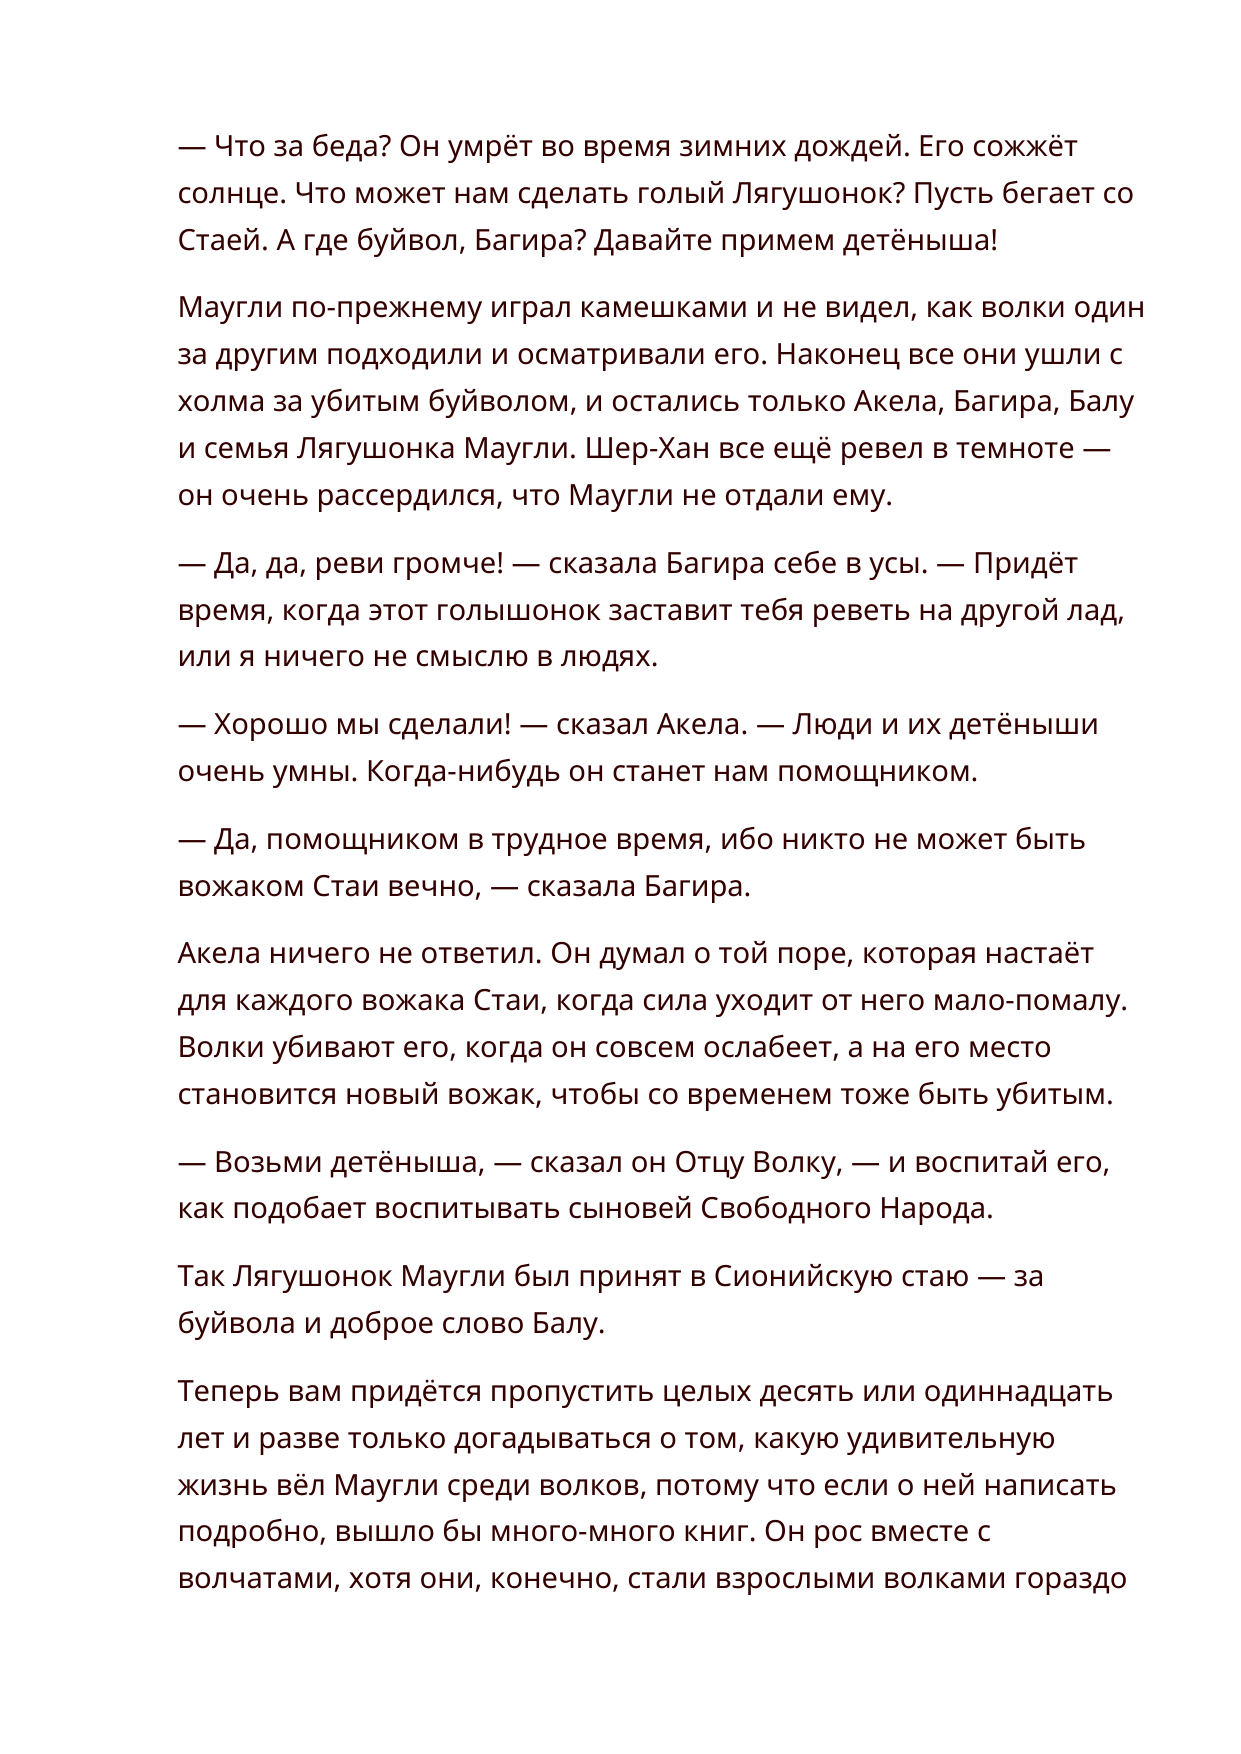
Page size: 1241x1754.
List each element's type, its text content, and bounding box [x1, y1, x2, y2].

text Так Лягушонок Маугли был принят в Сионийскую стаю — за буйвола и доброе слово Балу. [177, 1248, 1152, 1342]
text Маугли по-прежнему играл камешками и не видел, как волки один за другим подходили и осматривали его. Наконец все они ушли с холма за убитым буйволом, и остались только Акела, Багира, Балу и семья Лягушонка Маугли. Шер-Хан все ещё ревел в темноте — он очень рассердился, что Маугли не отдали ему. [177, 279, 1152, 514]
text Теперь вам придётся пропустить целых десять или одиннадцать лет и разве только догадываться о том, какую удивительную жизнь вёл Маугли среди волков, потому что если о ней написать подробно, вышло бы много-много книг. Он рос вместе с волчатами, хотя они, конечно, стали взрослыми волками гораздо [177, 1363, 1152, 1597]
text Акела ничего не ответил. Он думал о той поре, которая настаёт для каждого вожака Стаи, когда сила уходит от него мало-помалу. Волки убивают его, когда он совсем ослабеет, а на его место становится новый вожак, чтобы со временем тоже быть убитым. [177, 925, 1152, 1113]
text — Да, да, реви громче! — сказала Багира себе в усы. — Придёт время, когда этот голышонок заставит тебя реветь на другой лад, или я ничего не смыслю в людях. [177, 535, 1152, 675]
text — Да, помощником в трудное время, ибо никто не может быть вожаком Стаи вечно, — сказала Багира. [177, 811, 1152, 904]
text — Возьми детёныша, — сказал он Отцу Волку, — и воспитай его, как подобает воспитывать сыновей Свободного Народа. [177, 1134, 1152, 1227]
text — Хорошо мы сделали! — сказал Акела. — Люди и их детёныши очень умны. Когда-нибудь он станет нам помощником. [177, 696, 1152, 790]
text — Что за беда? Он умрёт во время зимних дождей. Его сожжёт солнце. Что может нам сделать голый Лягушонок? Пусть бегает со Стаей. А где буйвол, Багира? Давайте примем детёныша! [177, 118, 1152, 259]
